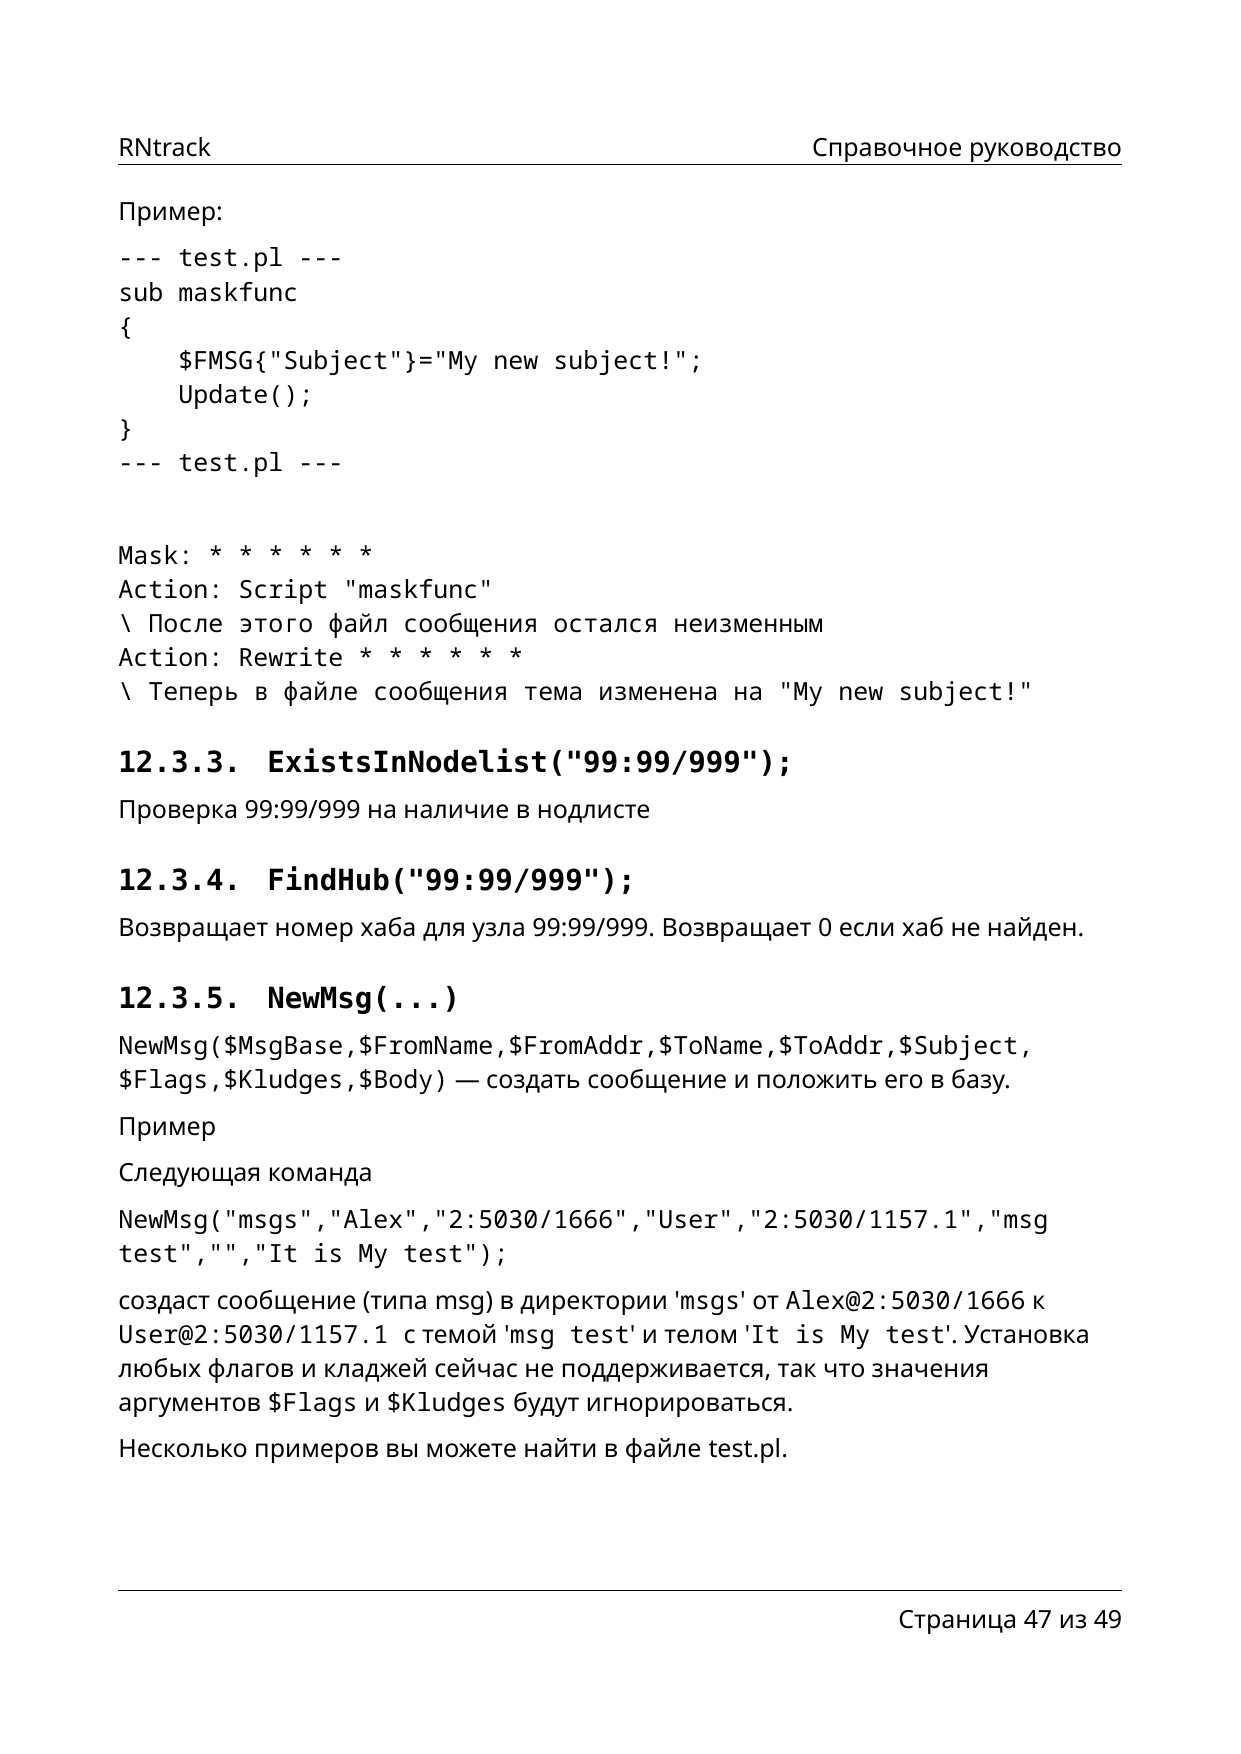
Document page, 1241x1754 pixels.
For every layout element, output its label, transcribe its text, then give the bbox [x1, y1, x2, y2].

text создаст сообщение (типа msg) в директории 'msgs' от Alex@2:5030/1666 к User@2:5030/1157.1 с темой 'msg test' и телом 'It is My test'. Установка любых флагов и кладжей сейчас не поддерживается, так что значения аргументов $Flags и $Kludges будут игнорироваться. [118, 1282, 1122, 1418]
subtitle FindHub("99:99/999"); [118, 863, 1122, 897]
text NewMsg("msgs","Alex","2:5030/1666","User","2:5030/1157.1","msg test","","It is My test"); [118, 1202, 1122, 1270]
text --- test.pl --- sub maskfunc { $FMSG{"Subject"}="My new subject!"; Update(); } --- test.pl --- [118, 240, 1122, 478]
text Mask: * * * * * * Action: Script "maskfunc" \ После этого файл сообщения остался неизменным Action: Rewrite * * * * * * \ Теперь в файле сообщения тема изменена на "My new subject!" [118, 538, 1122, 708]
subtitle NewMsg(...) [118, 981, 1122, 1015]
text Следующая команда [118, 1155, 1122, 1189]
text NewMsg($MsgBase,$FromName,$FromAddr,$ToName,$ToAddr,$Subject,$Flags,$Kludges,$Body) — создать сообщение и положить его в базу. [118, 1028, 1122, 1096]
subtitle ExistsInNodelist("99:99/999"); [118, 745, 1122, 779]
text Пример: [118, 193, 1122, 228]
text Проверка 99:99/999 на наличие в нодлисте [118, 792, 1122, 826]
text Пример [118, 1108, 1122, 1143]
text Возвращает номер хаба для узла 99:99/999. Возвращает 0 если хаб не найден. [118, 910, 1122, 944]
text Несколько примеров вы можете найти в файле test.pl. [118, 1431, 1122, 1465]
